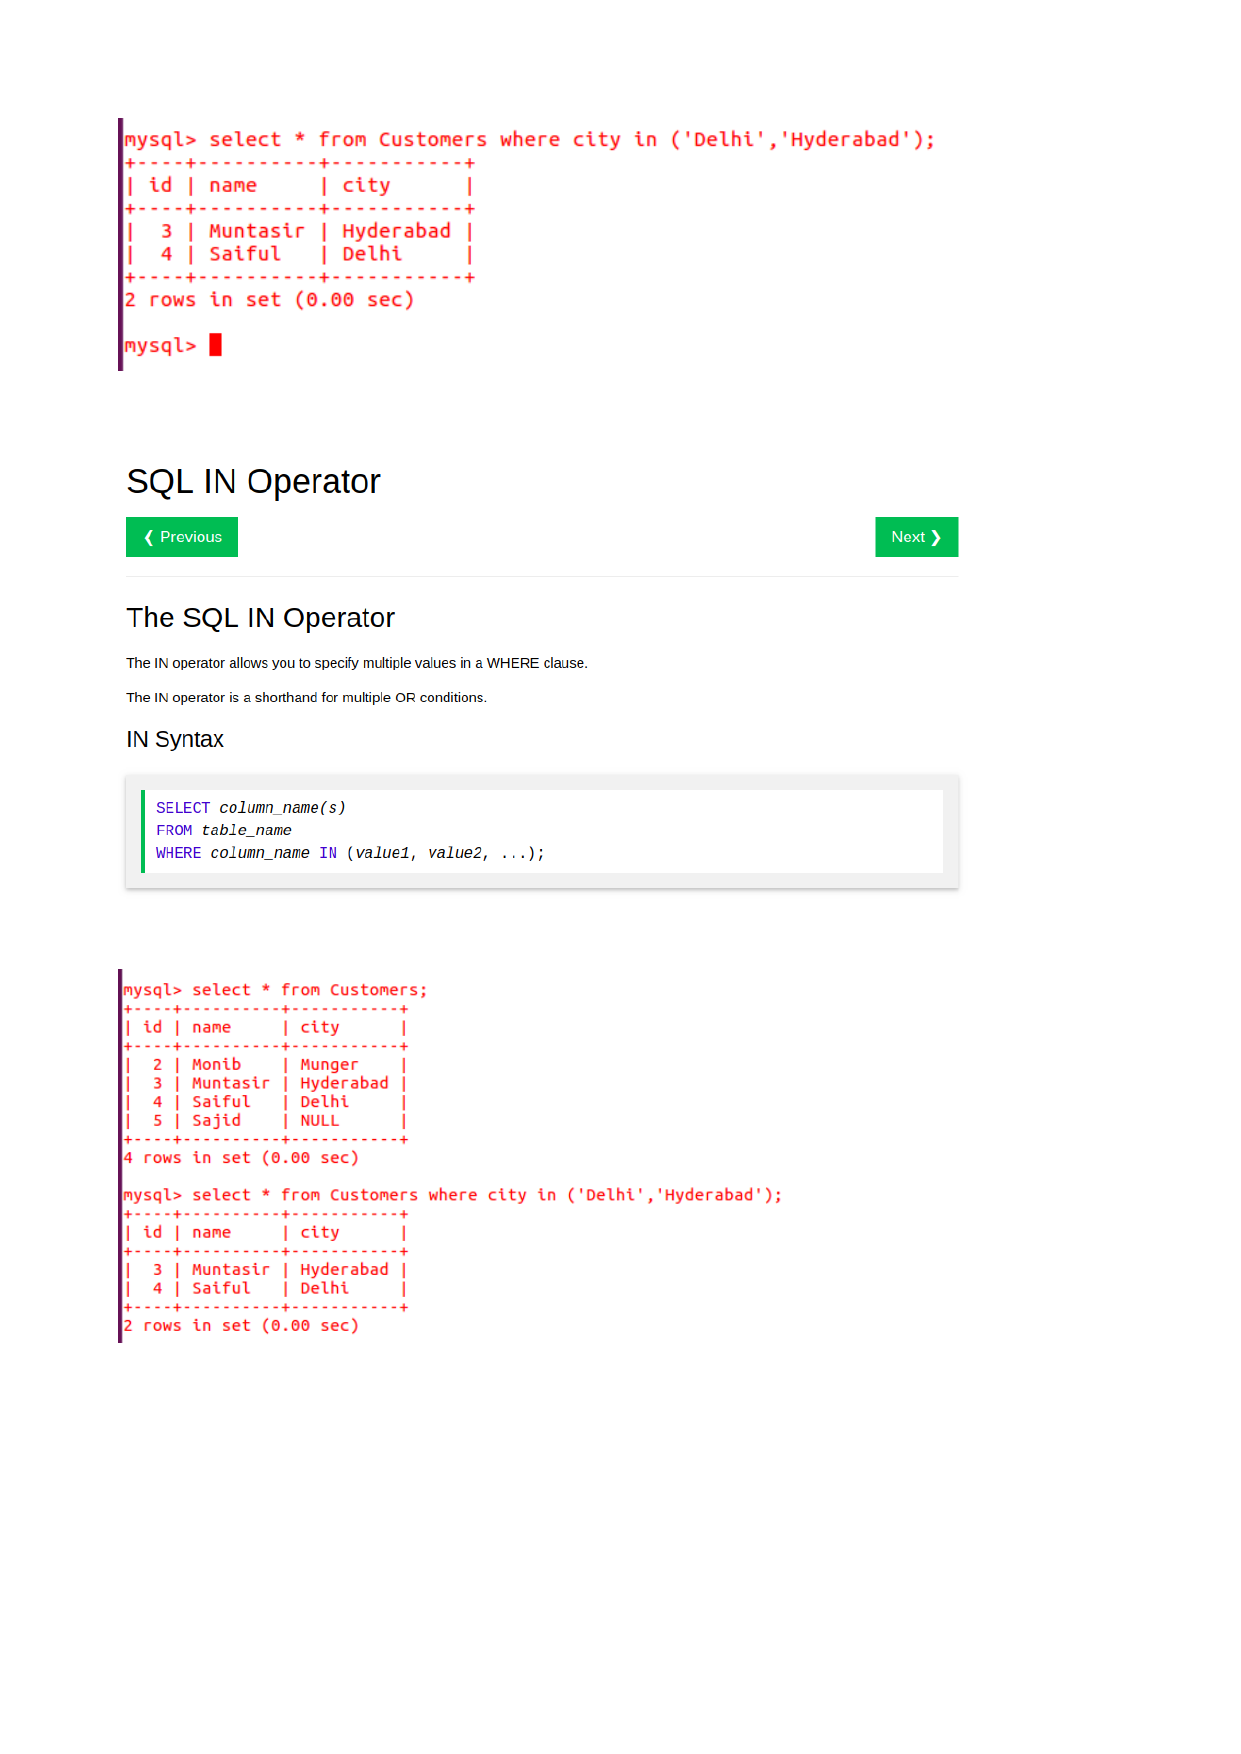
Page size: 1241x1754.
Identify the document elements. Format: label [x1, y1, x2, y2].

picture [118, 118, 1123, 371]
picture [118, 969, 1123, 1343]
picture [118, 457, 1123, 912]
